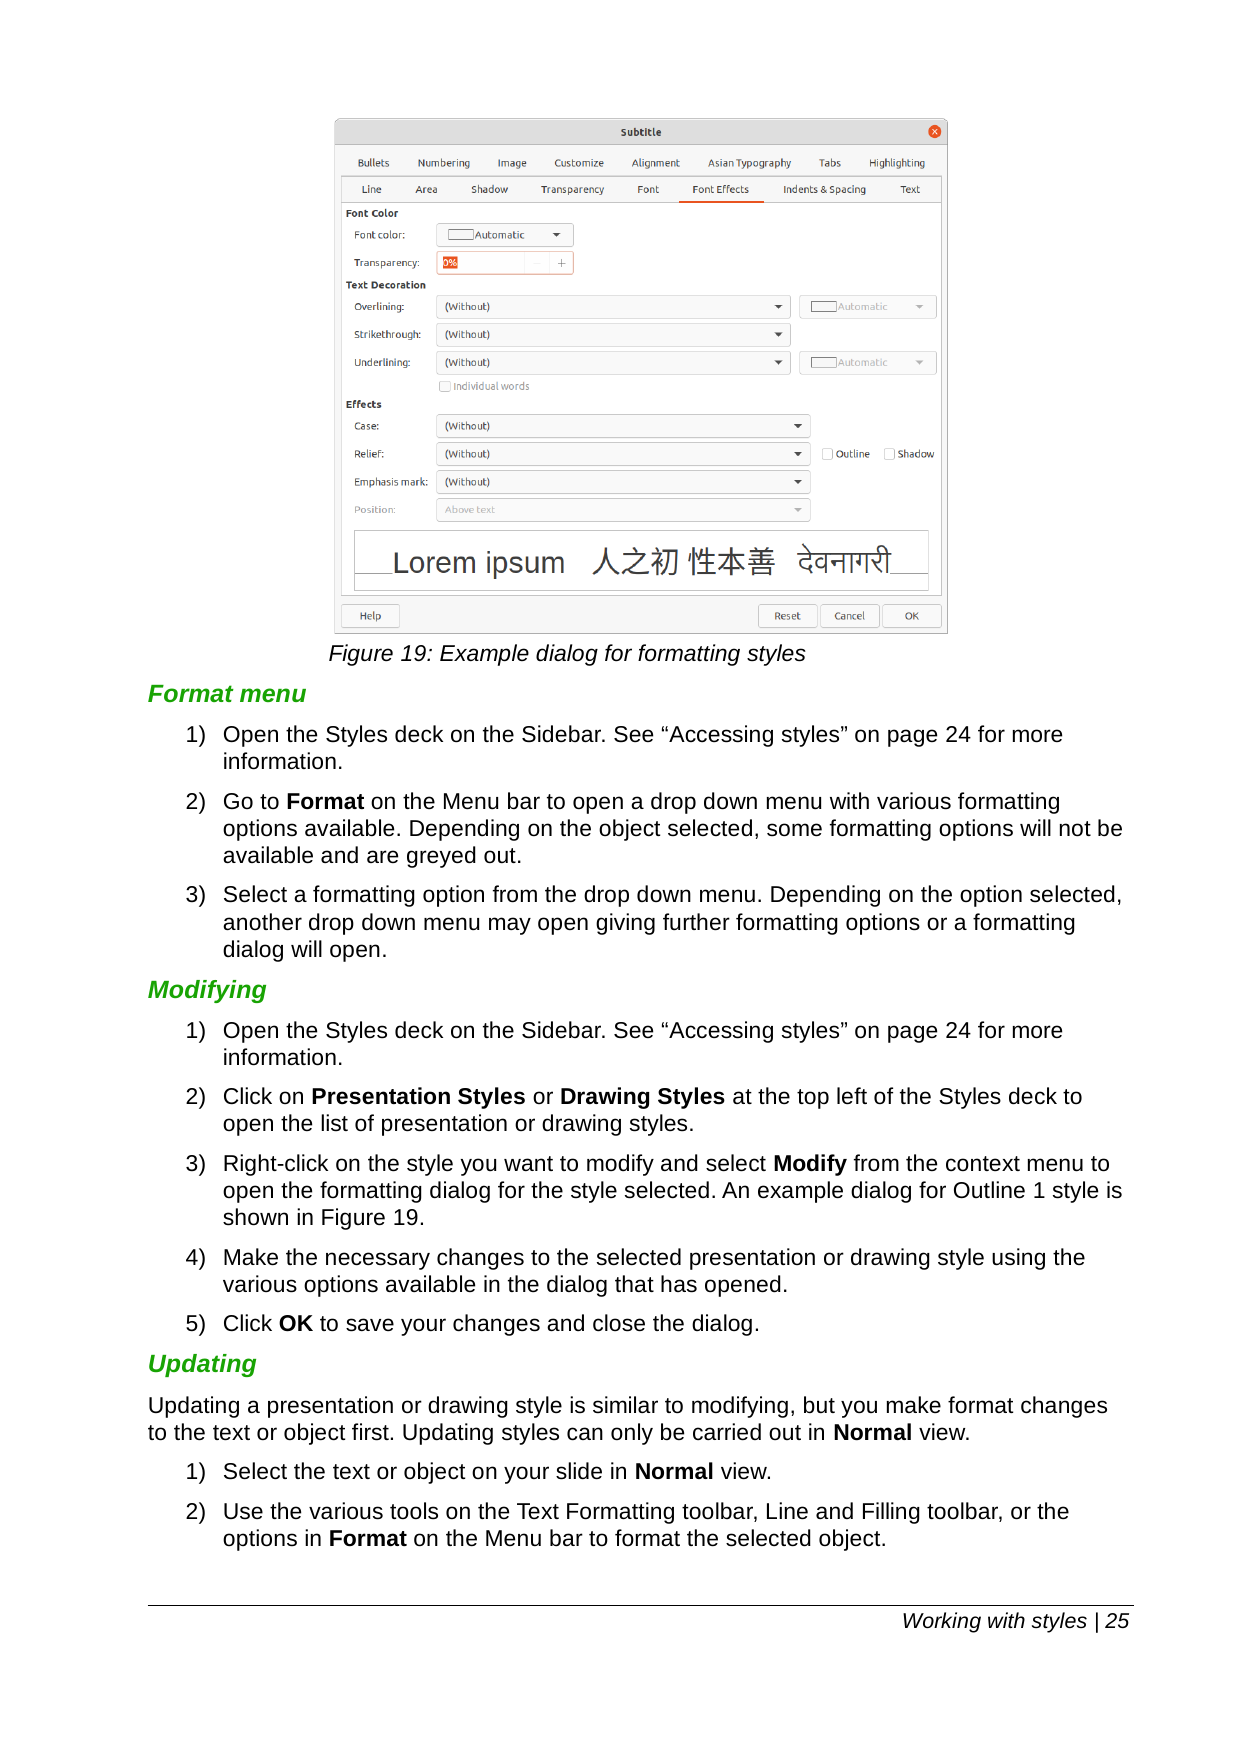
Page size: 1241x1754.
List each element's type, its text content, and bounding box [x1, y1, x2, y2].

list Click OK to save your changes and close the dialog. [206, 1310, 1134, 1337]
list Go to Format on the Menu bar to open a drop down menu with various formatting options available. Depending on the object selected, some formatting options will not be available and are greyed out. [206, 787, 1134, 868]
subtitle Updating [148, 1349, 1134, 1378]
list Use the various tools on the Text Formatting toolbar, Line and Filling toolbar, or the options in Format on the Menu bar to format the selected object. [206, 1497, 1134, 1551]
picture [328, 118, 954, 640]
text Figure 19: Example dialog for formatting styles [328, 640, 953, 666]
text Updating a presentation or drawing style is similar to modifying, but you make format changes to the text or object first. Updating styles can only be carried out in Normal view. [148, 1391, 1134, 1445]
list Select a formatting option from the drop down menu. Depending on the option selected, another drop down menu may open giving further formatting options or a formatting dialog will open. [206, 881, 1134, 962]
list Make the necessary changes to the selected presentation or drawing style using the various options available in the dialog that has opened. [206, 1243, 1134, 1297]
list Select the text or object on your slide in Normal view. [206, 1458, 1134, 1485]
list Right-click on the style you want to modify and select Modify from the context menu to open the formatting dialog for the style selected. An example dialog for Outline 1 style is shown in Figure 19. [206, 1149, 1134, 1231]
list Open the Styles deck on the Sidebar. See “Accessing styles” on page 24 for more information. [206, 720, 1134, 774]
subtitle Format menu [148, 679, 1134, 708]
list Click on Presentation Styles or Drawing Styles at the top left of the Styles deck to open the list of presentation or drawing styles. [206, 1083, 1134, 1137]
subtitle Modifying [148, 974, 1134, 1003]
list Open the Styles deck on the Sidebar. See “Accessing styles” on page 24 for more information. [206, 1016, 1134, 1070]
